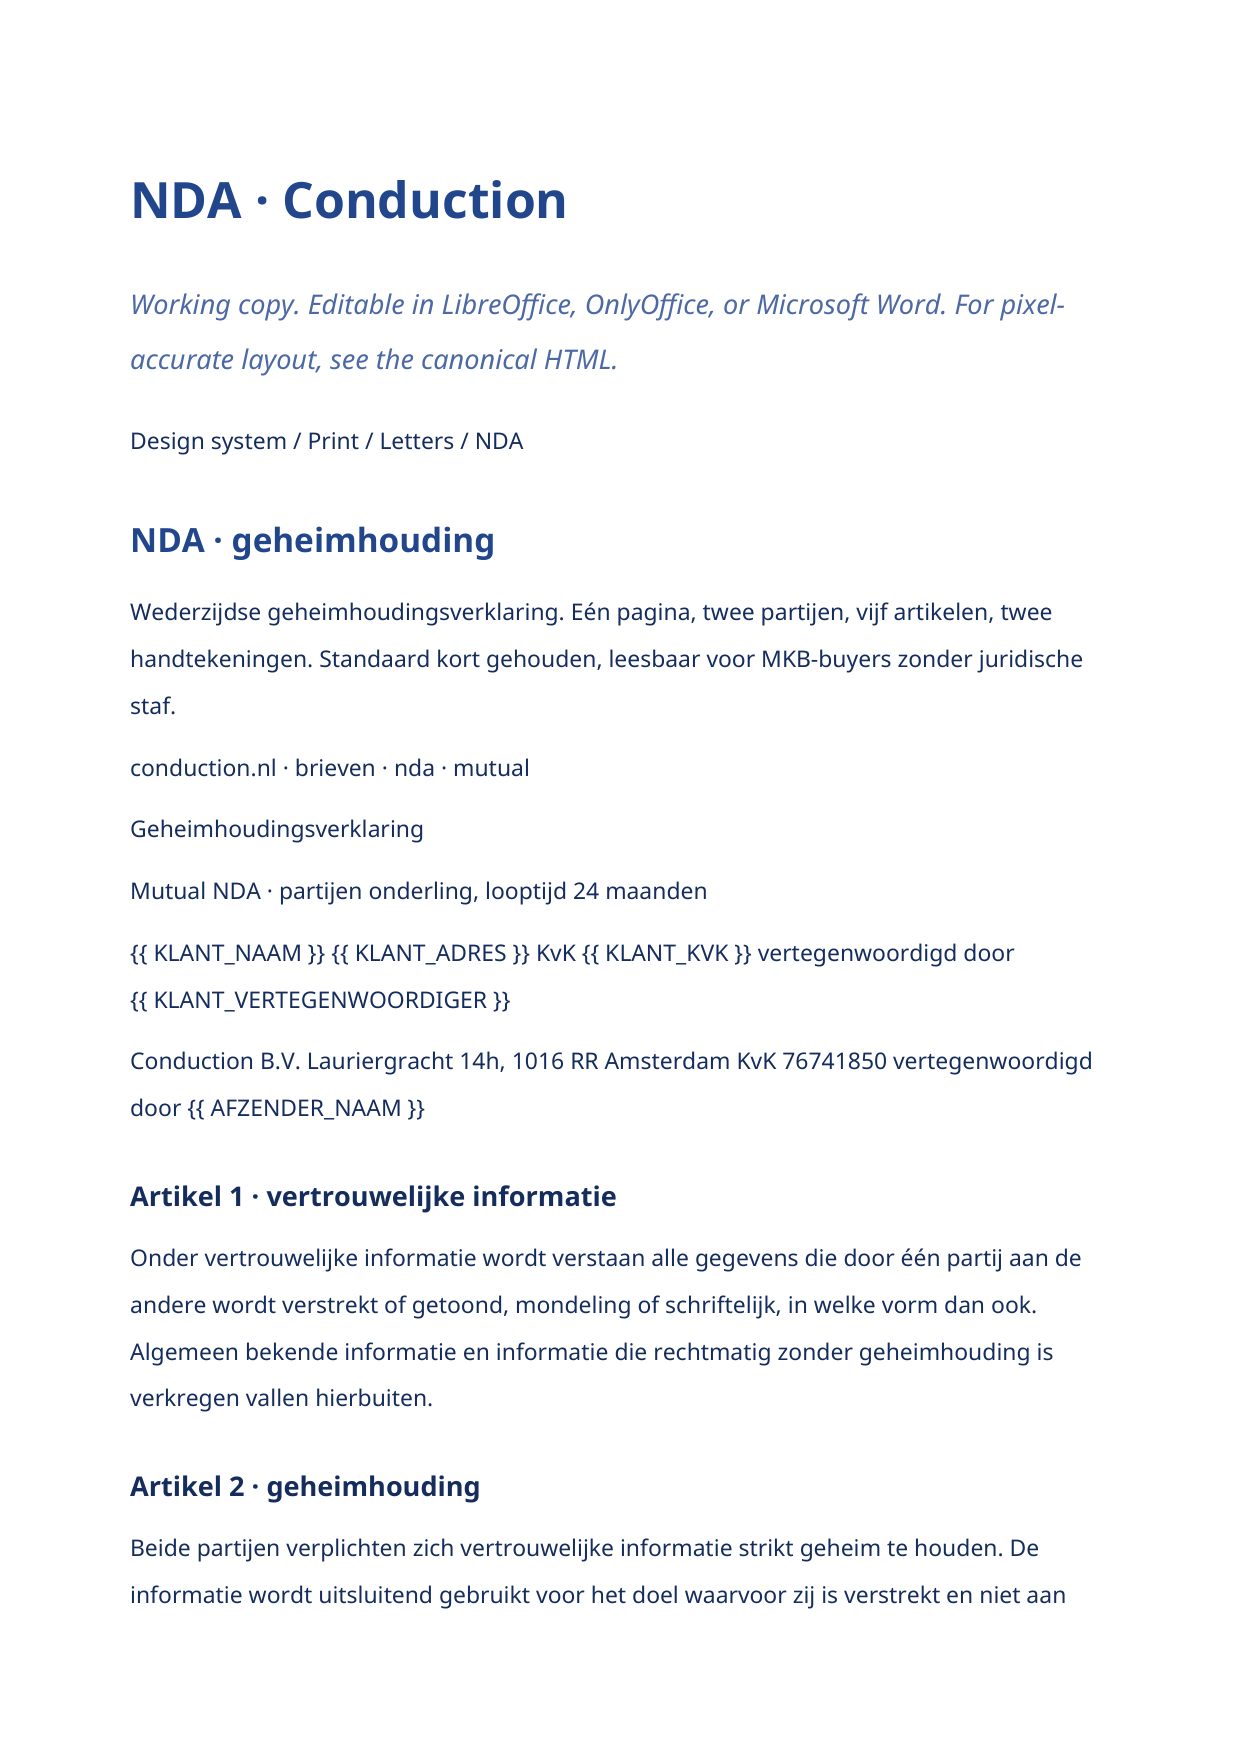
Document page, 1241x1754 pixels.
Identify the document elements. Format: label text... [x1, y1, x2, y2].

text Geheimhoudingsverklaring [130, 813, 1110, 845]
text Beide partijen verplichten zich vertrouwelijke informatie strikt geheim te houden. De informatie wordt uitsluitend gebruikt voor het doel waarvoor zij is verstrekt en niet aan [130, 1532, 1110, 1610]
text Wederzijdse geheimhoudingsverklaring. Eén pagina, twee partijen, vijf artikelen, twee handtekeningen. Standaard kort gehouden, leesbaar voor MKB-buyers zonder juridische staf. [130, 596, 1110, 721]
text conduction.nl · brieven · nda · mutual [130, 752, 1110, 783]
subtitle Artikel 2 · geheimhouding [130, 1468, 1110, 1504]
subtitle NDA · geheimhouding [130, 516, 1110, 562]
subtitle NDA · Conduction [130, 165, 1110, 233]
subtitle Artikel 1 · vertrouwelijke informatie [130, 1177, 1110, 1214]
subtitle Working copy. Editable in LibreOffice, OnlyOffice, or Microsoft Word. For pixel-accurate layout, see the canonical HTML. [130, 285, 1110, 377]
text Design system / Print / Letters / NDA [130, 425, 1110, 457]
text Conduction B.V. Lauriergracht 14h, 1016 RR Amsterdam KvK 76741850 vertegenwoordigd door {{ AFZENDER_NAAM }} [130, 1045, 1110, 1123]
text Onder vertrouwelijke informatie wordt verstaan alle gegevens die door één partij aan de andere wordt verstrekt of getoond, mondeling of schriftelijk, in welke vorm dan ook. Algemeen bekende informatie en informatie die rechtmatig zonder geheimhouding is verkregen vallen hierbuiten. [130, 1242, 1110, 1413]
text Mutual NDA · partijen onderling, looptijd 24 maanden [130, 875, 1110, 906]
text {{ KLANT_NAAM }} {{ KLANT_ADRES }} KvK {{ KLANT_KVK }} vertegenwoordigd door {{ KLANT_VERTEGENWOORDIGER }} [130, 937, 1110, 1015]
